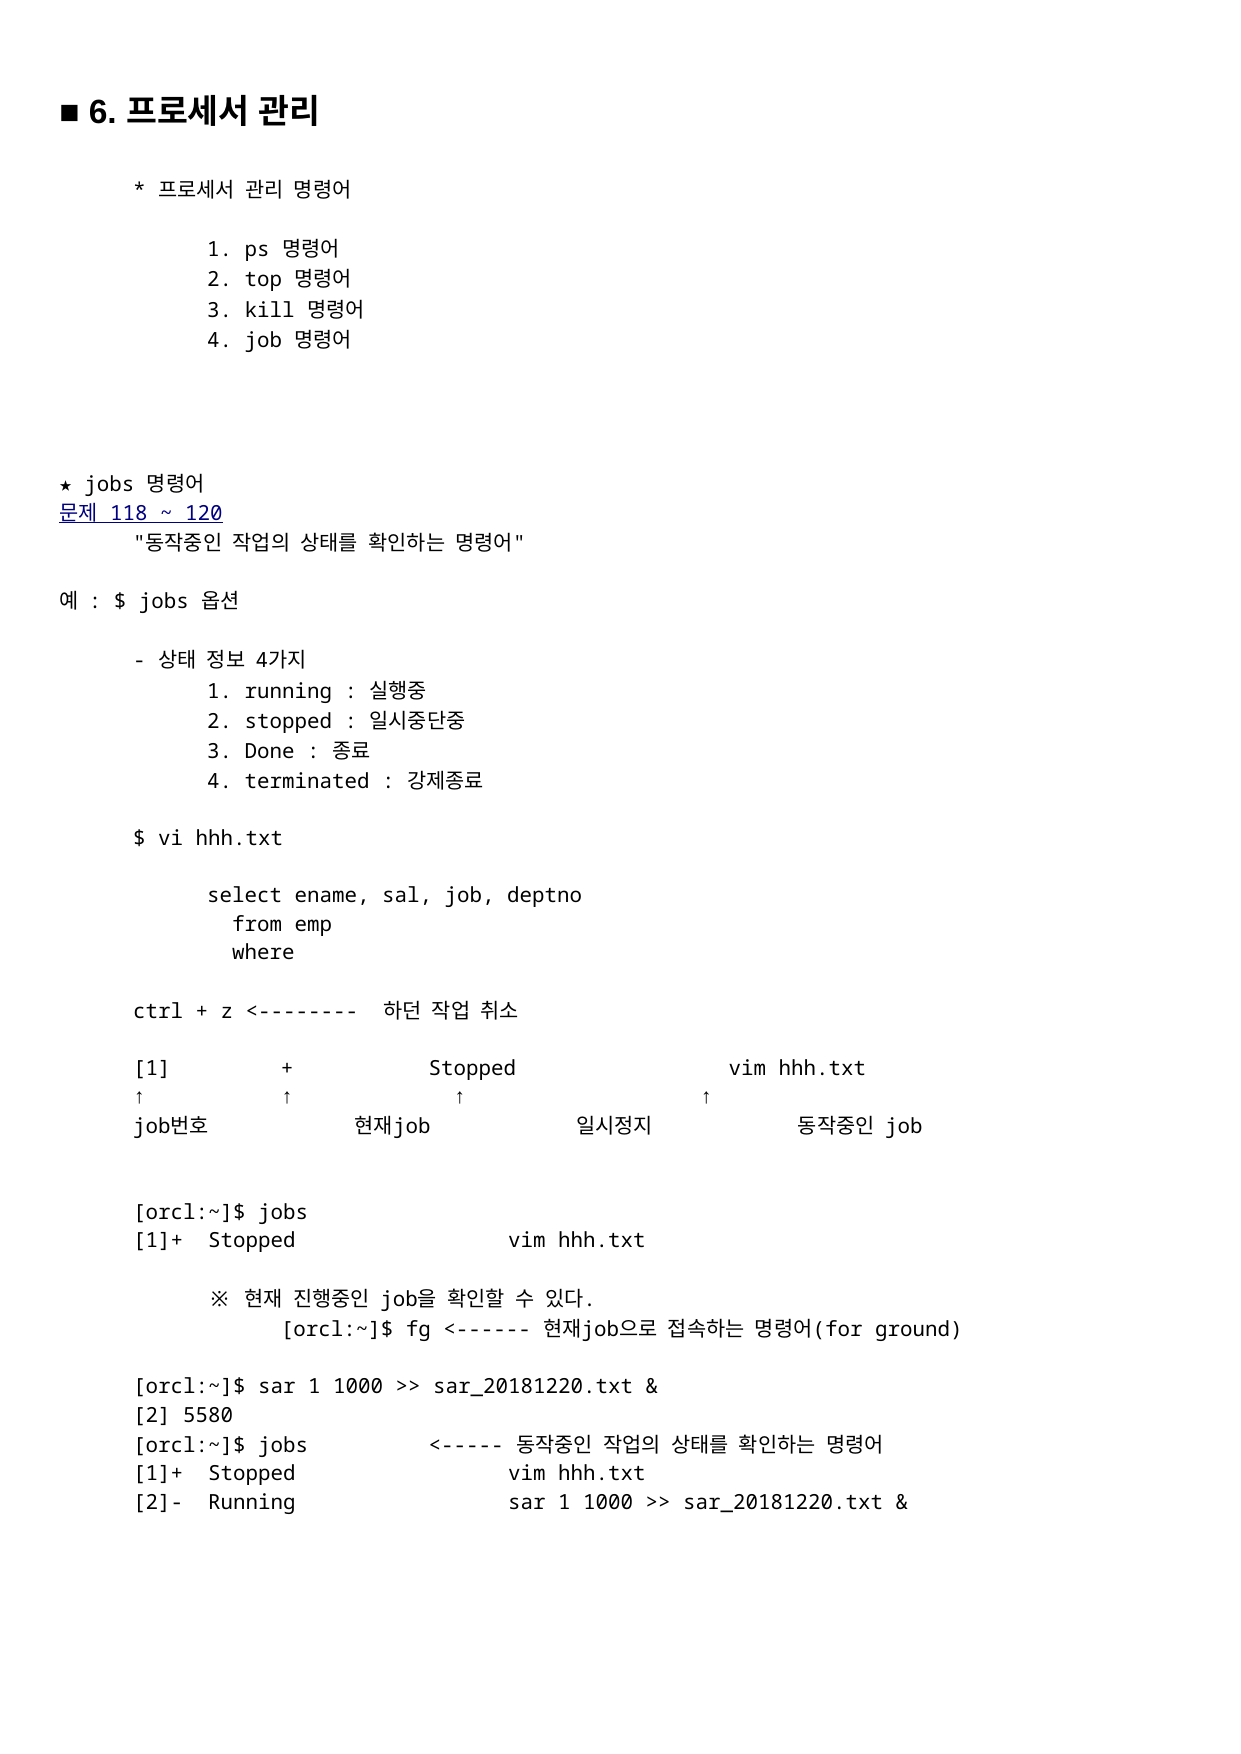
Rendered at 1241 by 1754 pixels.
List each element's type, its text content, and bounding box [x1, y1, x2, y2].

text 3. kill 명령어 [59, 293, 1180, 323]
subtitle ■ 6. 프로세서 관리 [59, 84, 1181, 133]
text [1]+ Stopped vim hhh.txt [59, 1225, 1180, 1254]
text ctrl + z <-------- 하던 작업 취소 [59, 994, 1180, 1024]
text 2. stopped : 일시중단중 [59, 704, 1180, 734]
text 3. Done : 종료 [59, 734, 1180, 765]
text 4. terminated : 강제종료 [59, 765, 1180, 795]
text from emp [59, 909, 1180, 937]
text - 상태 정보 4가지 [59, 643, 1180, 674]
text ★ jobs 명령어 [59, 467, 1180, 498]
text ↑ ↑ ↑ ↑ [59, 1081, 1180, 1110]
text [orcl:~]$ jobs <----- 동작중인 작업의 상태를 확인하는 명령어 [59, 1428, 1180, 1458]
text [1] + Stopped vim hhh.txt [59, 1053, 1180, 1081]
text where [59, 937, 1180, 966]
text [2]- Running sar 1 1000 >> sar_20181220.txt & [59, 1487, 1180, 1515]
text 1. running : 실행중 [59, 674, 1180, 704]
text job번호 현재job 일시정지 동작중인 job [59, 1110, 1180, 1140]
text [orcl:~]$ sar 1 1000 >> sar_20181220.txt & [59, 1371, 1180, 1400]
text select ename, sal, job, deptno [59, 880, 1180, 909]
text [2] 5580 [59, 1400, 1180, 1428]
text $ vi hhh.txt [59, 823, 1180, 852]
text [orcl:~]$ jobs [59, 1197, 1180, 1225]
text 2. top 명령어 [59, 263, 1180, 293]
text 예 : $ jobs 옵션 [59, 585, 1180, 615]
text 문제 118 ~ 120 [59, 498, 1204, 526]
text [orcl:~]$ fg <------ 현재job으로 접속하는 명령어(for ground) [59, 1313, 1180, 1343]
text [1]+ Stopped vim hhh.txt [59, 1458, 1180, 1487]
text * 프로세서 관리 명령어 [59, 173, 1180, 204]
text 1. ps 명령어 [59, 232, 1180, 263]
text "동작중인 작업의 상태를 확인하는 명령어" [59, 526, 1180, 556]
text ※ 현재 진행중인 job을 확인할 수 있다. [59, 1282, 1180, 1313]
text 4. job 명령어 [59, 323, 1180, 353]
